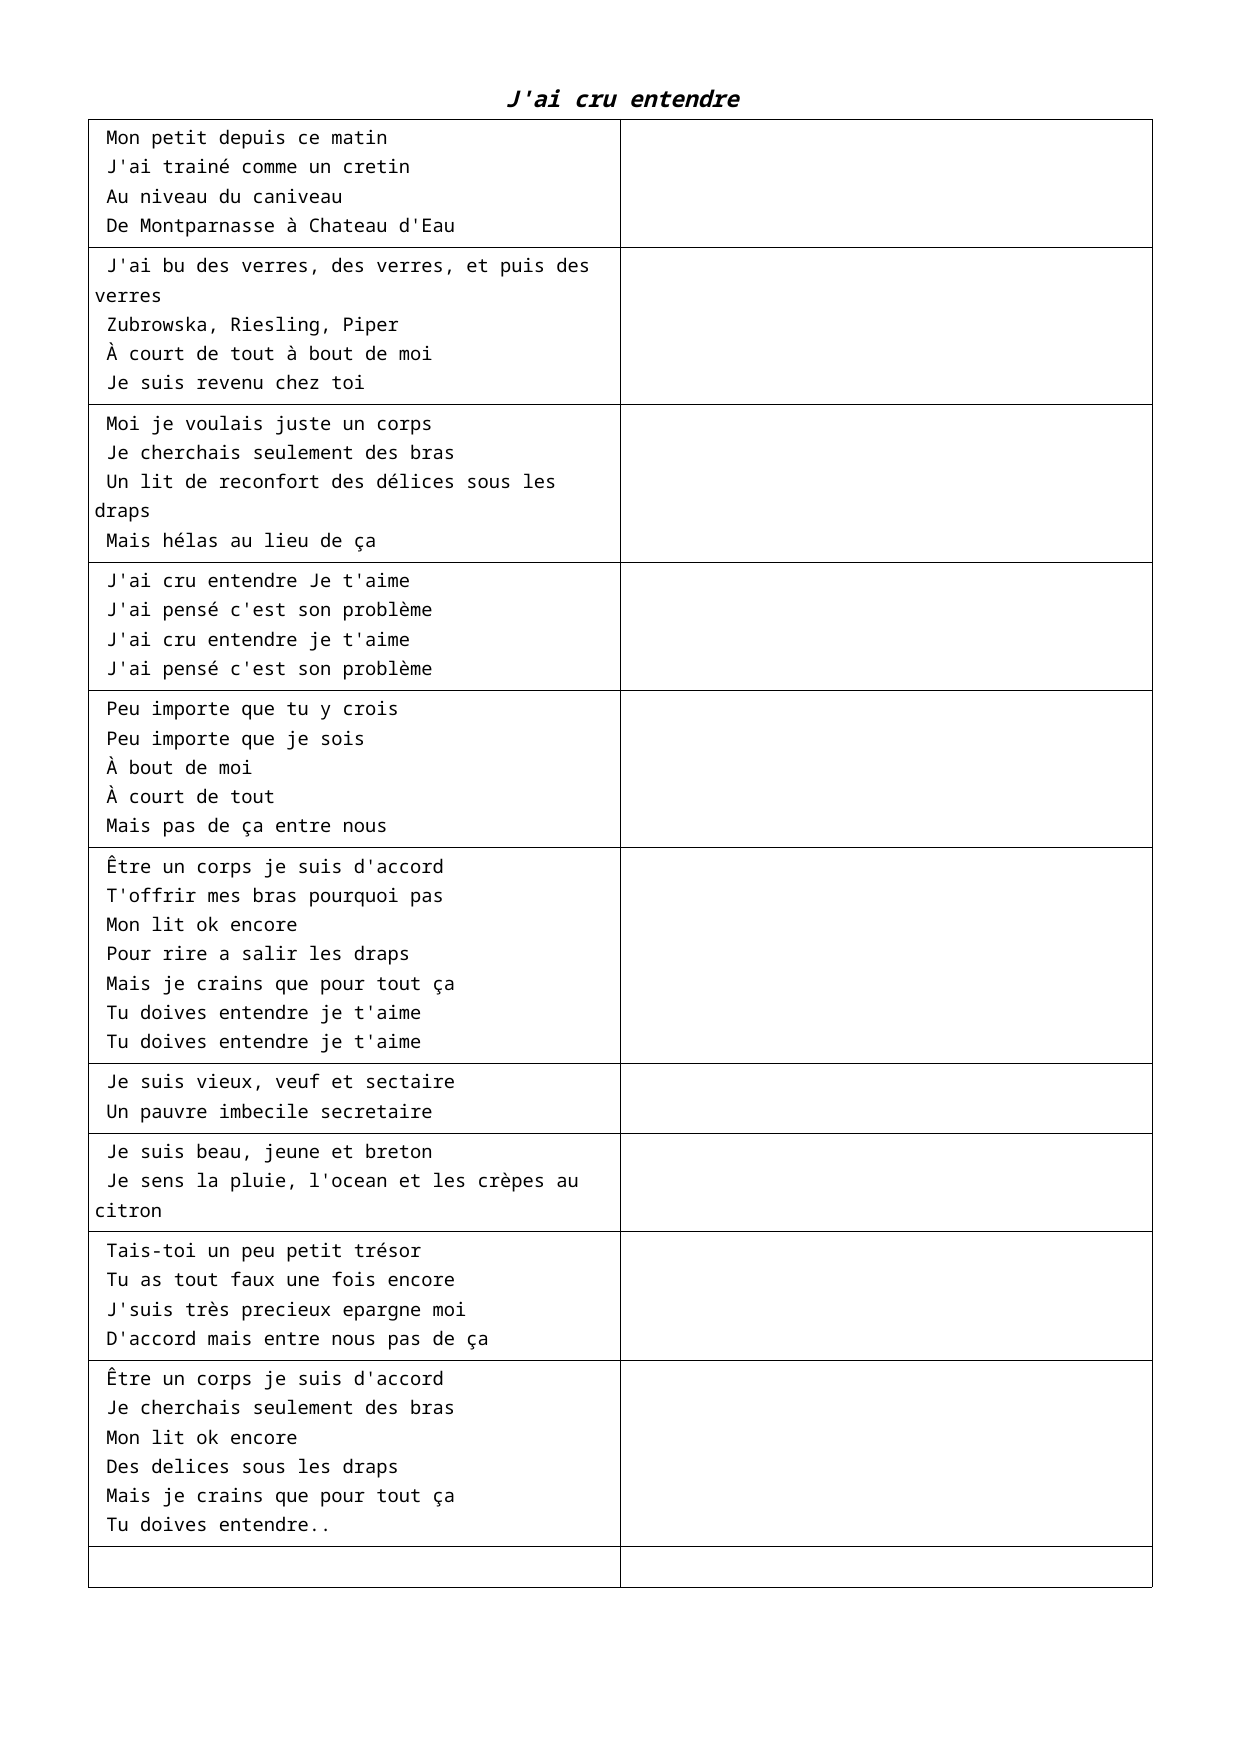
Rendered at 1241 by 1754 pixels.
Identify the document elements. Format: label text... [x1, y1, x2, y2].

table_cell Je suis vieux, veuf et sectaire Un pauvre imbecile secretaire [89, 1064, 620, 1133]
text J'ai cru entendre [88, 83, 1152, 114]
table_cell [89, 1547, 620, 1587]
table_cell [621, 248, 1152, 404]
table_header [621, 120, 1152, 247]
table_cell [621, 1232, 1152, 1359]
table_cell Peu importe que tu y crois Peu importe que je sois À bout de moi À court de tout Mais pas de ça entre nous [89, 691, 620, 847]
table_cell [621, 691, 1152, 847]
table_cell Je suis beau, jeune et breton Je sens la pluie, l'ocean et les crèpes au citron [89, 1134, 620, 1231]
table_cell [621, 1361, 1152, 1546]
table_cell Être un corps je suis d'accord Je cherchais seulement des bras Mon lit ok encore Des delices sous les draps Mais je crains que pour tout ça Tu doives entendre.. [89, 1361, 620, 1546]
table_cell [621, 563, 1152, 690]
table_cell J'ai cru entendre Je t'aime J'ai pensé c'est son problème J'ai cru entendre je t'aime J'ai pensé c'est son problème [89, 563, 620, 690]
table_cell [621, 1547, 1152, 1587]
table_cell [621, 405, 1152, 562]
table_cell Tais-toi un peu petit trésor Tu as tout faux une fois encore J'suis très precieux epargne moi D'accord mais entre nous pas de ça [89, 1232, 620, 1359]
table_cell J'ai bu des verres, des verres, et puis des verres Zubrowska, Riesling, Piper À court de tout à bout de moi Je suis revenu chez toi [89, 248, 620, 404]
table_cell [621, 1134, 1152, 1231]
table_cell Être un corps je suis d'accord T'offrir mes bras pourquoi pas Mon lit ok encore Pour rire a salir les draps Mais je crains que pour tout ça Tu doives entendre je t'aime Tu doives entendre je t'aime [89, 848, 620, 1063]
table_header Mon petit depuis ce matin J'ai trainé comme un cretin Au niveau du caniveau De Montparnasse à Chateau d'Eau [89, 120, 620, 247]
table_cell [621, 848, 1152, 1063]
table_cell [621, 1064, 1152, 1133]
table_cell Moi je voulais juste un corps Je cherchais seulement des bras Un lit de reconfort des délices sous les draps Mais hélas au lieu de ça [89, 405, 620, 562]
